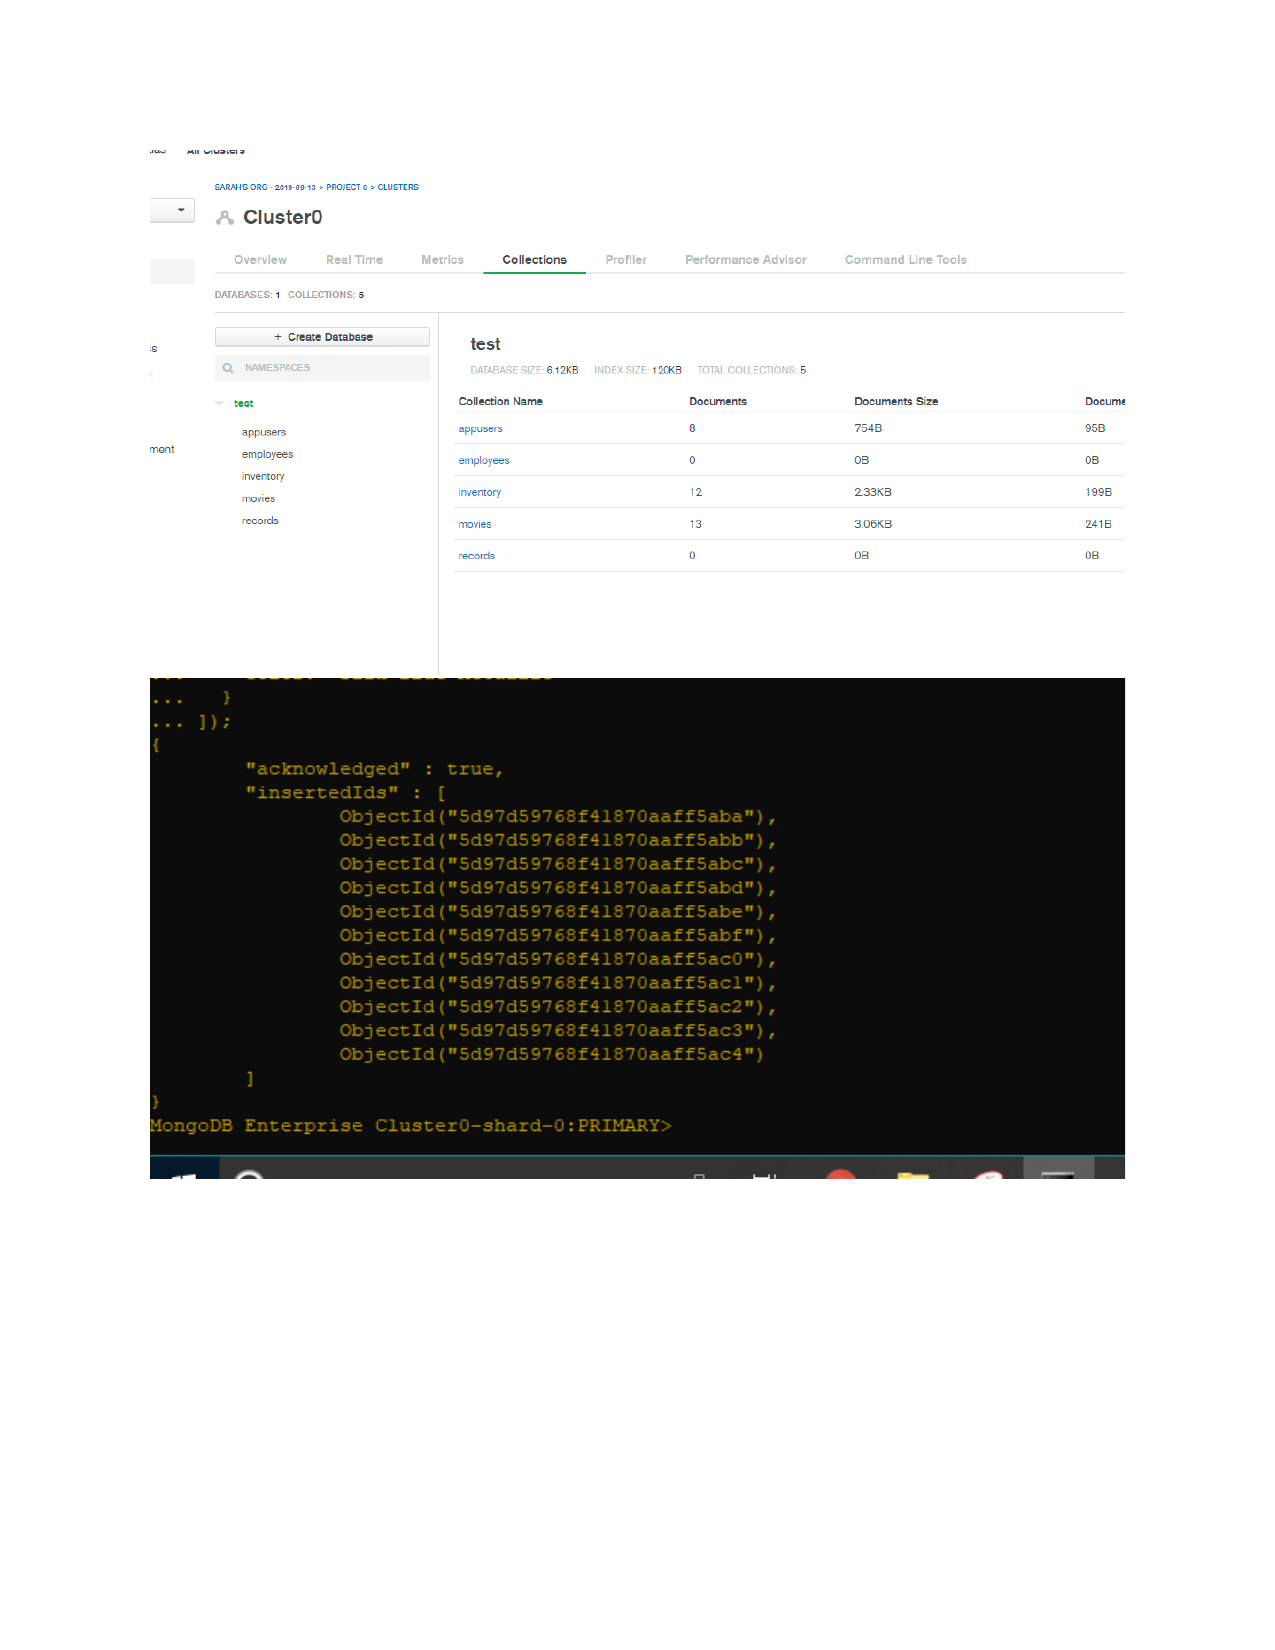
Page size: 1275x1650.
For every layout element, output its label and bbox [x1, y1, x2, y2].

picture [150, 678, 1125, 1179]
picture [150, 150, 1125, 675]
